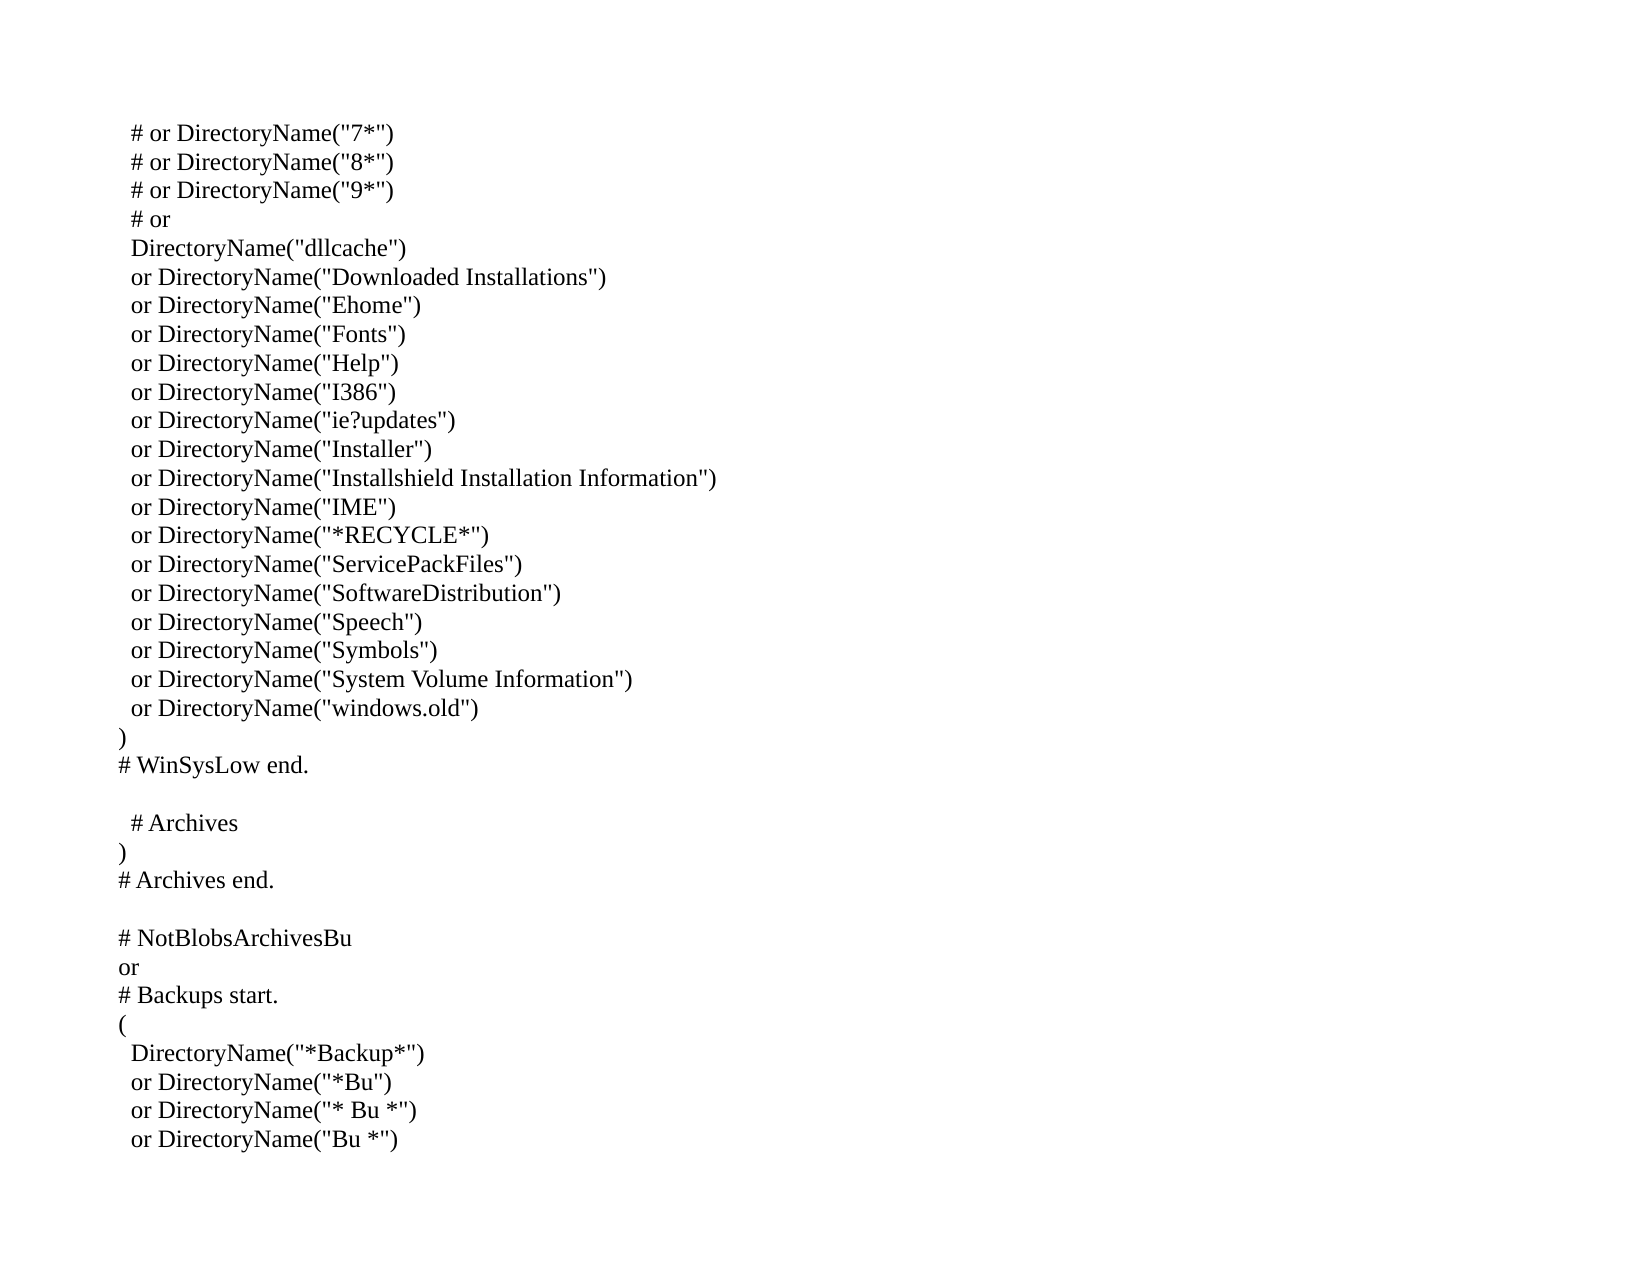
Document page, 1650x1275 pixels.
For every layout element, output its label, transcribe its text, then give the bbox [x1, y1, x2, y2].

text or DirectoryName("IME") [118, 492, 1532, 521]
text # Backups start. [118, 981, 1532, 1009]
text DirectoryName("*Backup*") [118, 1038, 1532, 1067]
text ( [118, 1009, 1532, 1038]
text or DirectoryName("Installer") [118, 434, 1532, 463]
text or DirectoryName("I386") [118, 377, 1532, 406]
text or DirectoryName("Symbols") [118, 636, 1532, 664]
text # or [118, 204, 1532, 233]
text or [118, 952, 1532, 981]
text or DirectoryName("Help") [118, 348, 1532, 377]
text or DirectoryName("ServicePackFiles") [118, 549, 1532, 578]
text or DirectoryName("Downloaded Installations") [118, 262, 1532, 291]
text # or DirectoryName("7*") [118, 118, 1532, 147]
text or DirectoryName("System Volume Information") [118, 664, 1532, 693]
text # NotBlobsArchivesBu [118, 923, 1532, 952]
text or DirectoryName("* Bu *") [118, 1096, 1532, 1124]
text DirectoryName("dllcache") [118, 233, 1532, 262]
text or DirectoryName("*Bu") [118, 1067, 1532, 1096]
text or DirectoryName("Fonts") [118, 319, 1532, 348]
text or DirectoryName("Installshield Installation Information") [118, 463, 1532, 492]
text or DirectoryName("windows.old") [118, 693, 1532, 722]
text or DirectoryName("Bu *") [118, 1124, 1532, 1153]
text ) [118, 837, 1532, 866]
text or DirectoryName("SoftwareDistribution") [118, 578, 1532, 607]
text # Archives [118, 808, 1532, 837]
text # or DirectoryName("8*") [118, 147, 1532, 176]
text # WinSysLow end. [118, 751, 1532, 779]
text or DirectoryName("ie?updates") [118, 406, 1532, 434]
text # Archives end. [118, 866, 1532, 894]
text # or DirectoryName("9*") [118, 176, 1532, 204]
text or DirectoryName("*RECYCLE*") [118, 521, 1532, 549]
text or DirectoryName("Speech") [118, 607, 1532, 636]
text or DirectoryName("Ehome") [118, 291, 1532, 319]
text ) [118, 722, 1532, 751]
